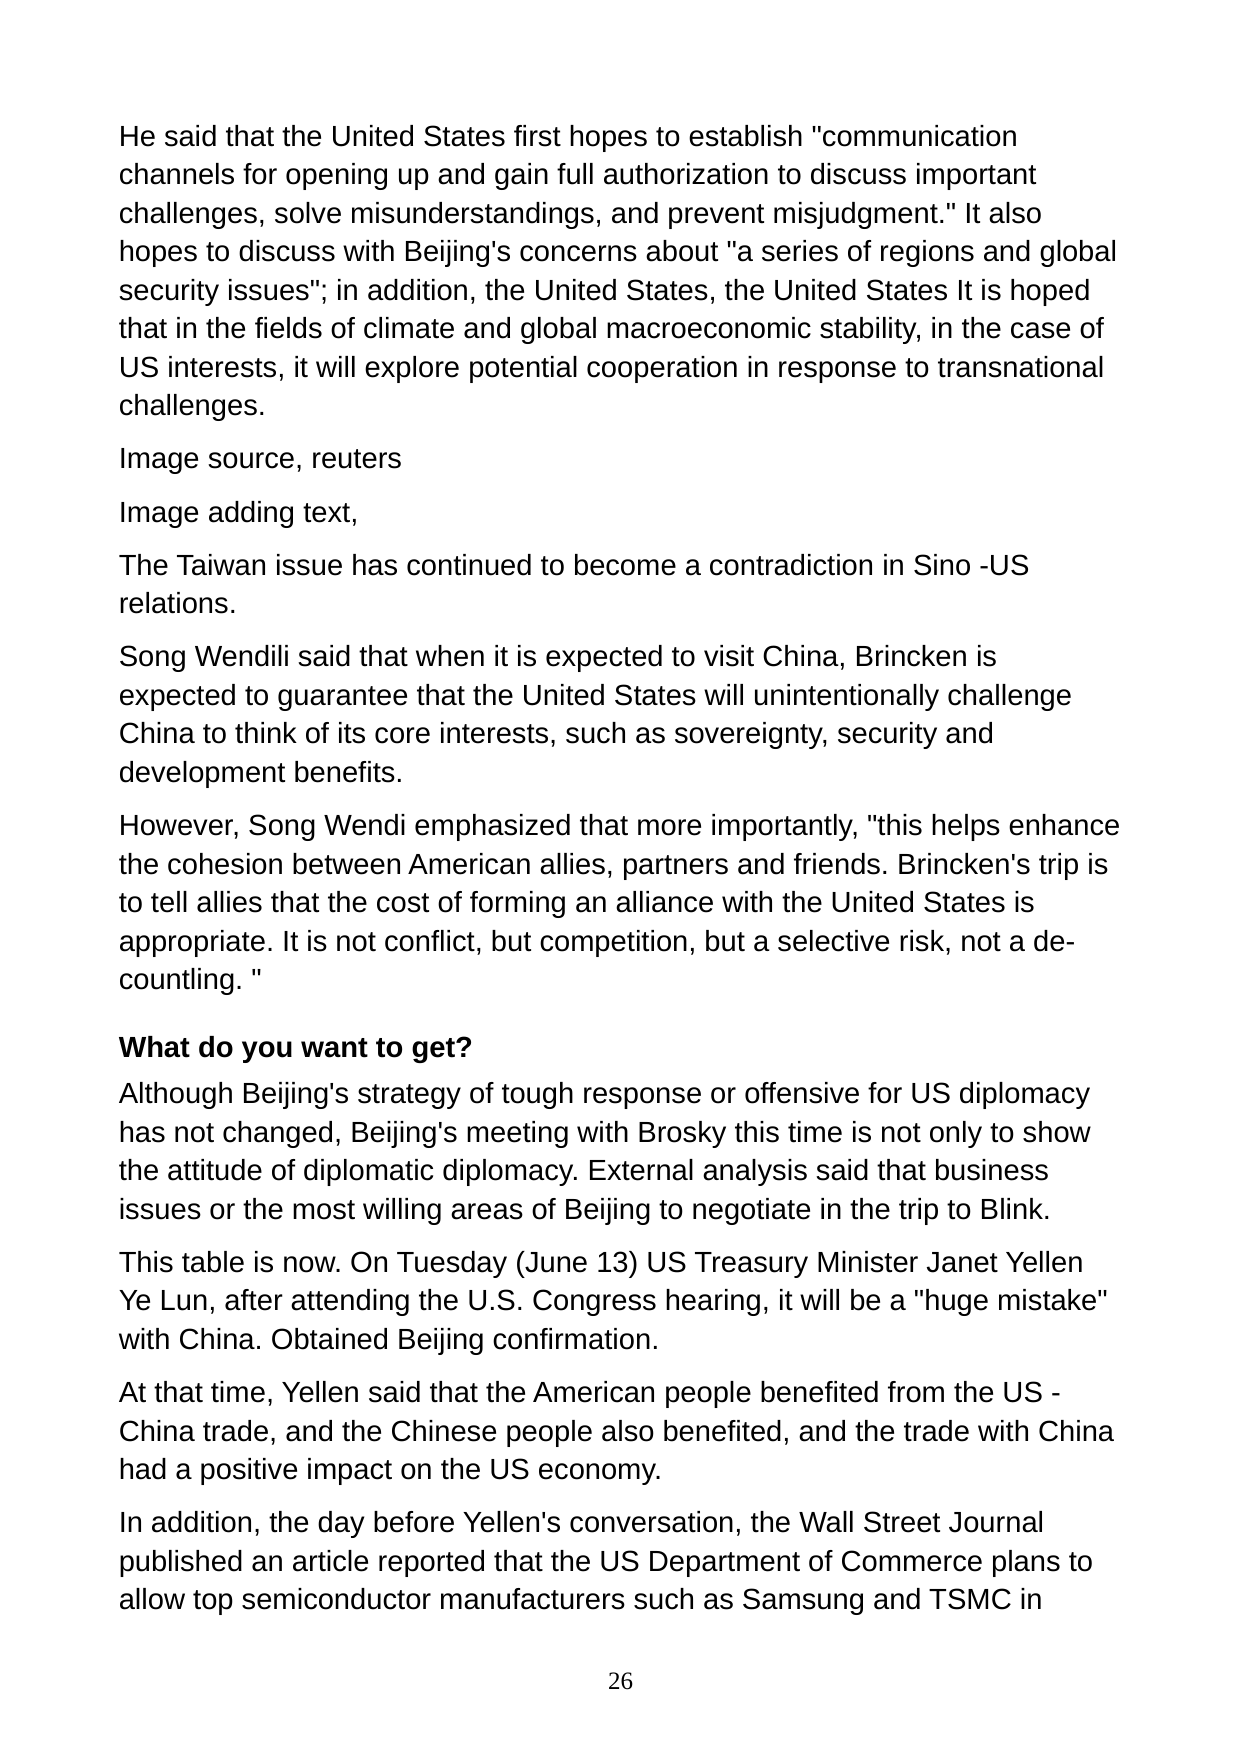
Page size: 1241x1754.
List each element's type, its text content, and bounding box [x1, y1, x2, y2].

text Image adding text, [118, 494, 1122, 528]
subtitle What do you want to get? [118, 1030, 1122, 1063]
text However, Song Wendi emphasized that more importantly, "this helps enhance the cohesion between American allies, partners and friends. Brincken's trip is to tell allies that the cost of forming an alliance with the United States is appropriate. It is not conflict, but competition, but a selective risk, not a de-countling. " [118, 808, 1122, 996]
text Image source, reuters [118, 441, 1122, 475]
text Although Beijing's strategy of tough response or offensive for US diplomacy has not changed, Beijing's meeting with Brosky this time is not only to show the attitude of diplomatic diplomacy. External analysis said that business issues or the most willing areas of Beijing to negotiate in the trip to Blink. [118, 1076, 1122, 1225]
text In addition, the day before Yellen's conversation, the Wall Street Journal published an article reported that the US Department of Commerce plans to allow top semiconductor manufacturers such as Samsung and TSMC in [118, 1505, 1122, 1616]
text He said that the United States first hopes to establish "communication channels for opening up and gain full authorization to discuss important challenges, solve misunderstandings, and prevent misjudgment." It also hopes to discuss with Beijing's concerns about "a series of regions and global security issues"; in addition, the United States, the United States It is hoped that in the fields of climate and global macroeconomic stability, in the case of US interests, it will explore potential cooperation in response to transnational challenges. [118, 118, 1122, 422]
text The Taiwan issue has continued to become a contradiction in Sino -US relations. [118, 548, 1122, 620]
text This table is now. On Tuesday (June 13) US Treasury Minister Janet Yellen Ye Lun, after attending the U.S. Congress hearing, it will be a "huge mistake" with China. Obtained Beijing confirmation. [118, 1245, 1122, 1355]
text Song Wendili said that when it is expected to visit China, Brincken is expected to guarantee that the United States will unintentionally challenge China to think of its core interests, such as sovereignty, security and development benefits. [118, 639, 1122, 788]
text At that time, Yellen said that the American people benefited from the US -China trade, and the Chinese people also benefited, and the trade with China had a positive impact on the US economy. [118, 1375, 1122, 1486]
